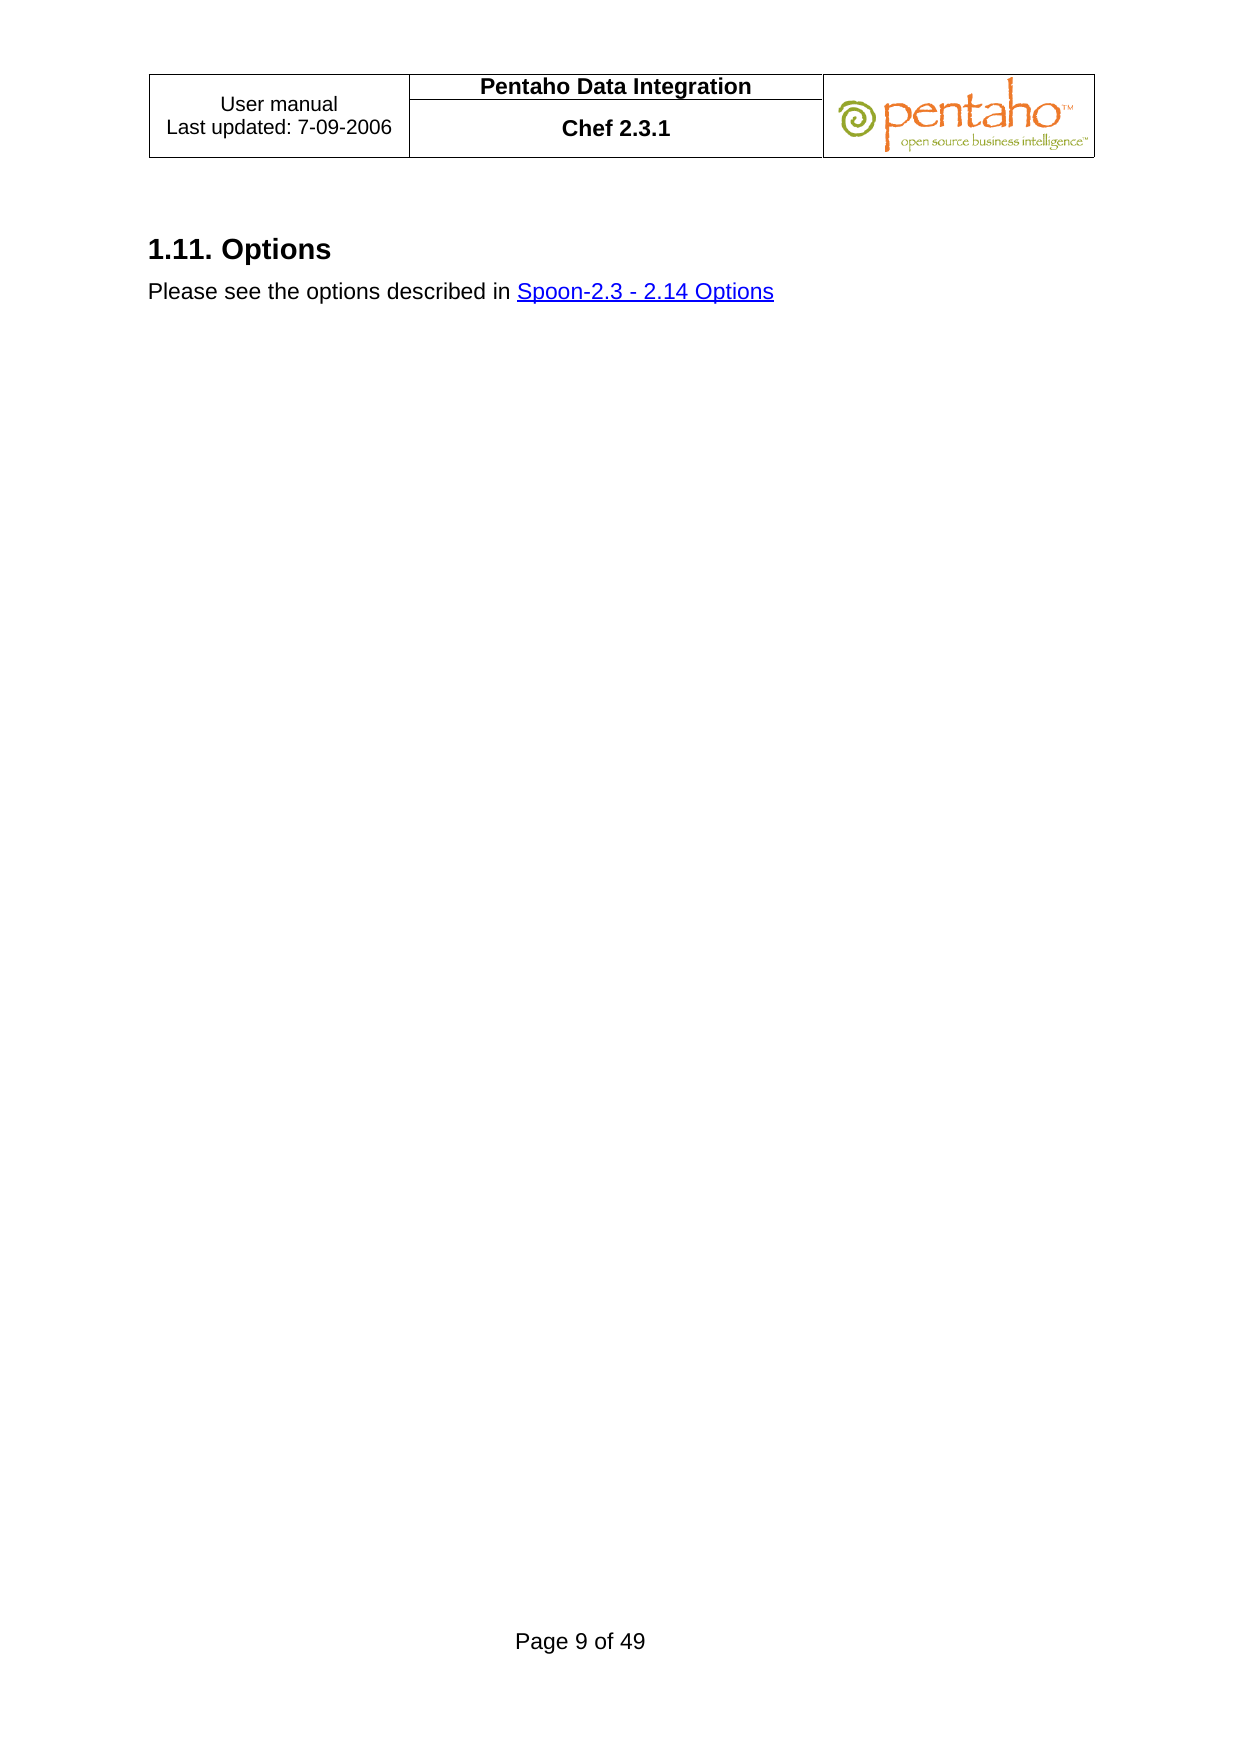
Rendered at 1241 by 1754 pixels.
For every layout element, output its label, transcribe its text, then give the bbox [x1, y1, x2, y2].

text Please see the options described in Spoon-2.3 - 2.14 Options [148, 278, 1092, 304]
subtitle Options [148, 233, 1092, 266]
